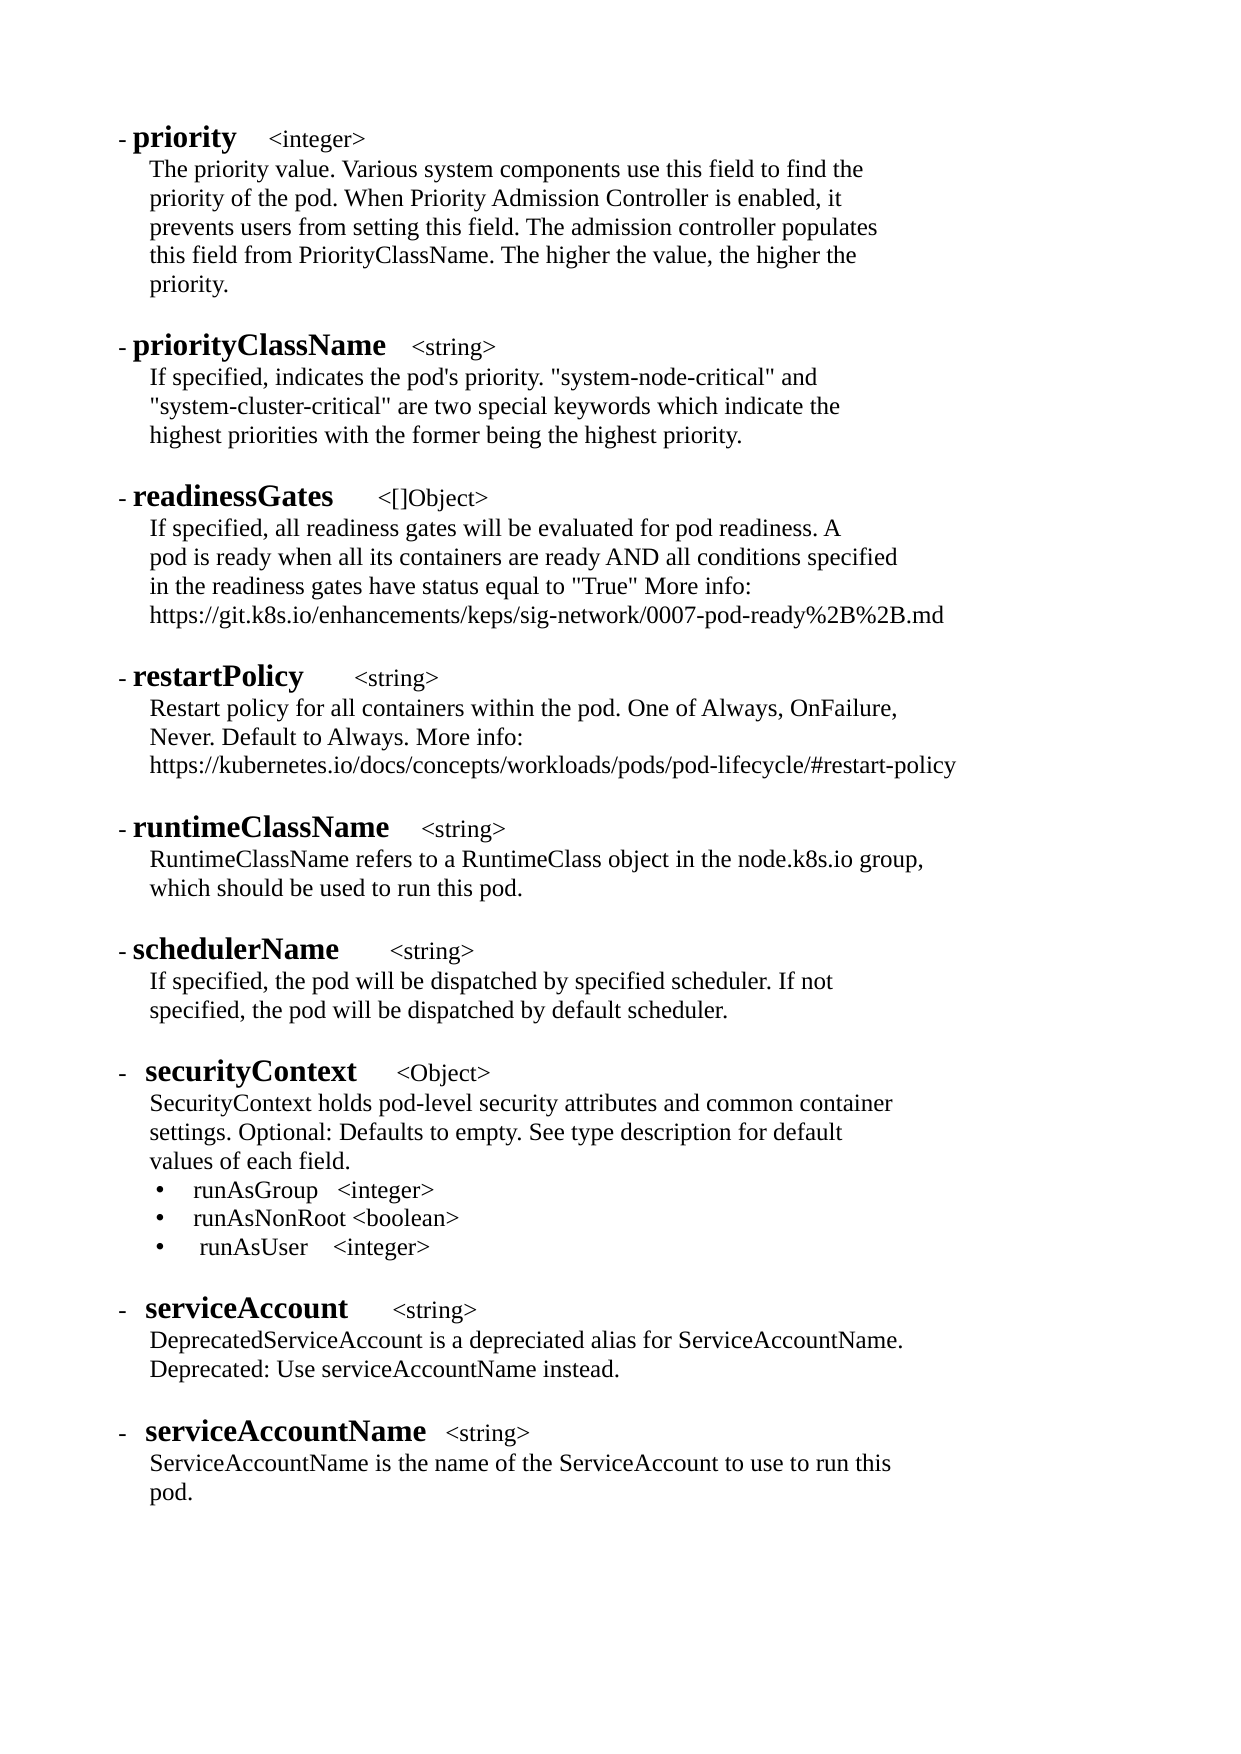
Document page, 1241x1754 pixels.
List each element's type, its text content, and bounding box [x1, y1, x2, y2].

text - priority <integer> [118, 118, 1122, 154]
text pod is ready when all its containers are ready AND all conditions specified [118, 542, 1122, 571]
text highest priorities with the former being the highest priority. [118, 420, 1122, 449]
text https://git.k8s.io/enhancements/keps/sig-network/0007-pod-ready%2B%2B.md [118, 600, 1122, 628]
text pod. [118, 1477, 1122, 1505]
text The priority value. Various system components use this field to find the [118, 154, 1122, 183]
text - serviceAccountName <string> [118, 1412, 1122, 1448]
text - schedulerName <string> [118, 930, 1122, 966]
text - securityContext <Object> [118, 1052, 1122, 1088]
text - serviceAccount <string> [118, 1290, 1122, 1326]
text If specified, indicates the pod's priority. "system-node-critical" and [118, 362, 1122, 391]
text If specified, the pod will be dispatched by specified scheduler. If not [118, 966, 1122, 995]
text - runtimeClassName <string> [118, 808, 1122, 844]
text If specified, all readiness gates will be evaluated for pod readiness. A [118, 513, 1122, 542]
text Never. Default to Always. More info: [118, 722, 1122, 751]
text in the readiness gates have status equal to "True" More info: [118, 571, 1122, 600]
list runAsNonRoot <boolean> [156, 1203, 1122, 1232]
text SecurityContext holds pod-level security attributes and common container [118, 1088, 1122, 1117]
text settings. Optional: Defaults to empty. See type description for default [118, 1117, 1122, 1146]
text Deprecated: Use serviceAccountName instead. [118, 1354, 1122, 1383]
text - restartPolicy <string> [118, 657, 1122, 693]
text https://kubernetes.io/docs/concepts/workloads/pods/pod-lifecycle/#restart-policy [118, 751, 1122, 779]
text prevents users from setting this field. The admission controller populates [118, 212, 1122, 240]
text values of each field. [118, 1146, 1122, 1175]
text priority. [118, 269, 1122, 298]
list runAsUser <integer> [156, 1232, 1122, 1261]
text - priorityClassName <string> [118, 327, 1122, 362]
text - readinessGates <[]Object> [118, 477, 1122, 513]
text DeprecatedServiceAccount is a depreciated alias for ServiceAccountName. [118, 1326, 1122, 1354]
list runAsGroup <integer> [156, 1175, 1122, 1203]
text which should be used to run this pod. [118, 873, 1122, 902]
text Restart policy for all containers within the pod. One of Always, OnFailure, [118, 693, 1122, 722]
text this field from PriorityClassName. The higher the value, the higher the [118, 240, 1122, 269]
text RuntimeClassName refers to a RuntimeClass object in the node.k8s.io group, [118, 844, 1122, 873]
text "system-cluster-critical" are two special keywords which indicate the [118, 391, 1122, 420]
text priority of the pod. When Priority Admission Controller is enabled, it [118, 183, 1122, 212]
text specified, the pod will be dispatched by default scheduler. [118, 995, 1122, 1024]
text ServiceAccountName is the name of the ServiceAccount to use to run this [118, 1448, 1122, 1477]
